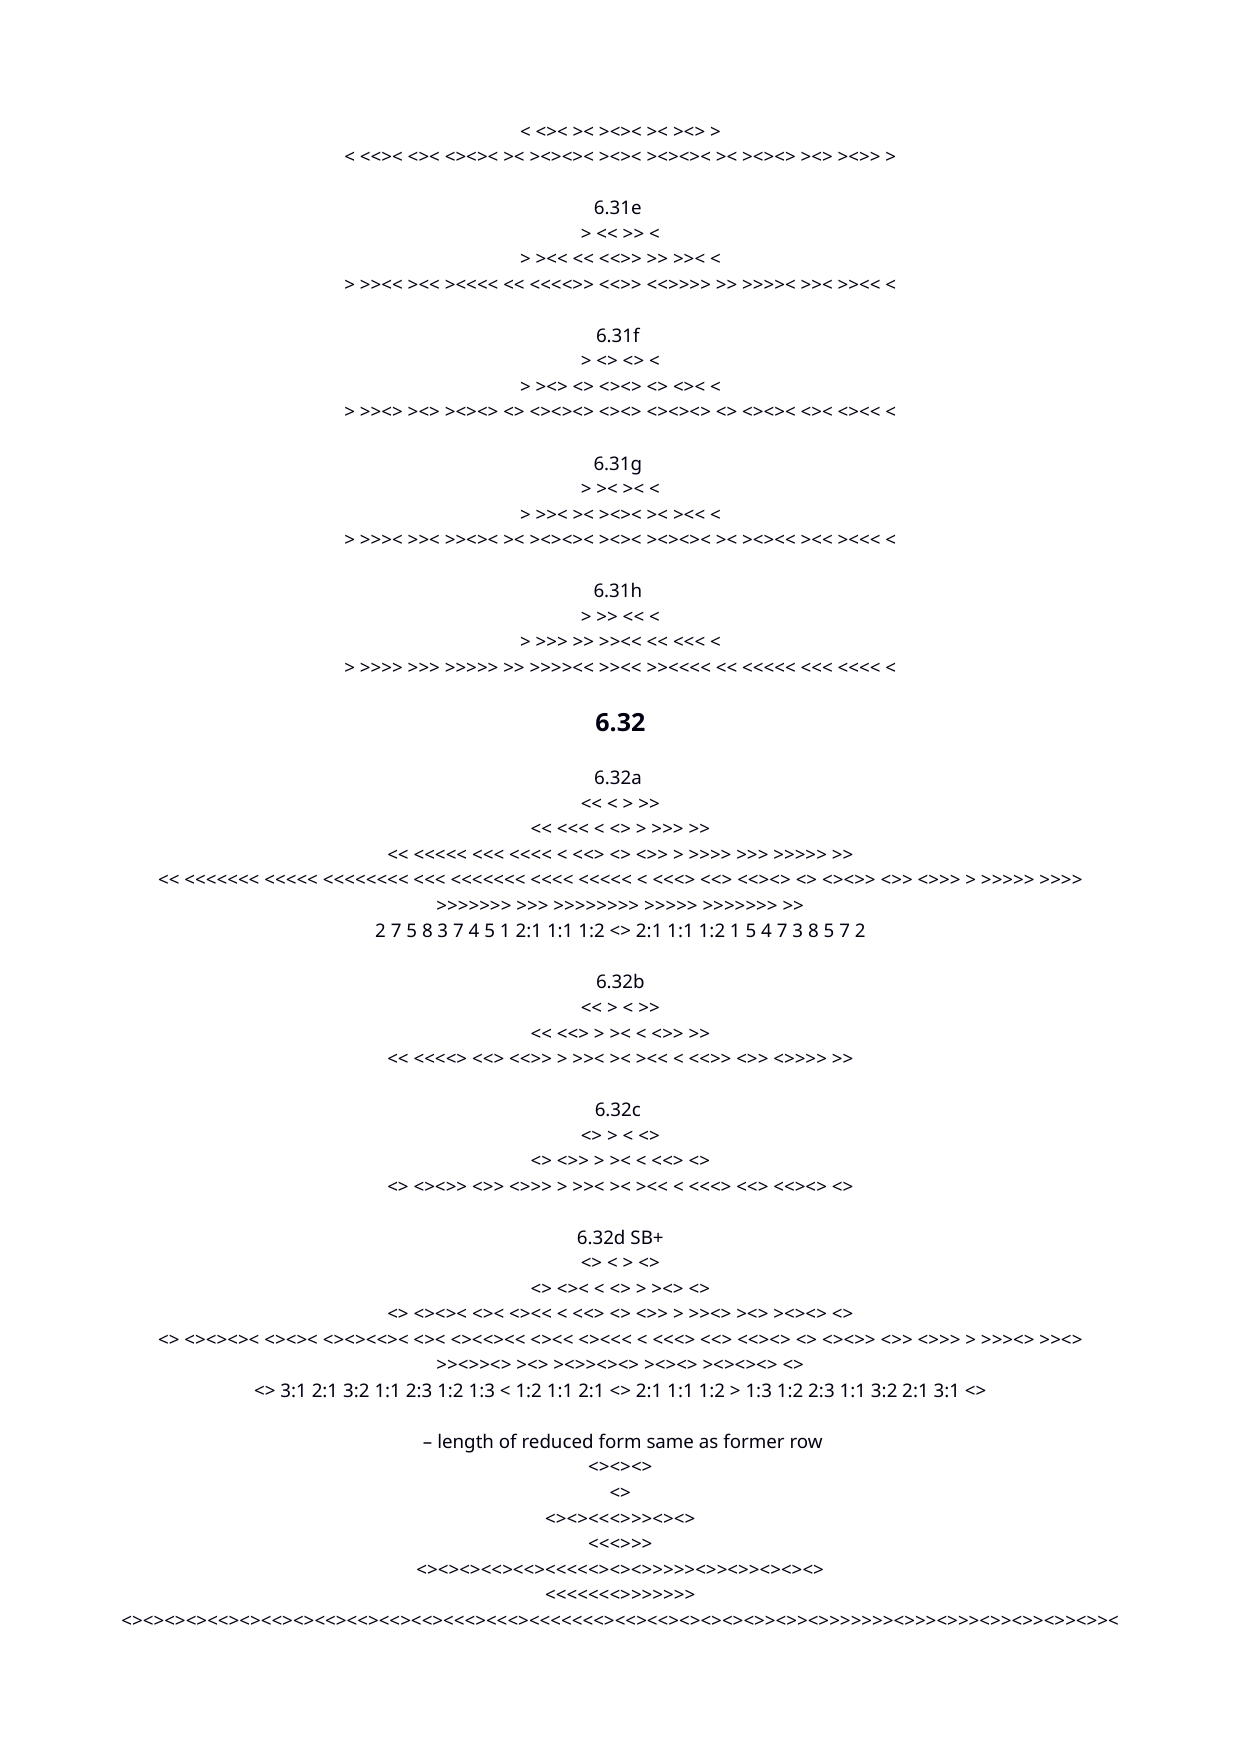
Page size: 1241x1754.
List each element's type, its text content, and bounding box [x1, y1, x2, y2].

text 6.32 [118, 705, 1122, 739]
text > >< >< < [118, 475, 1122, 501]
text 6.31h [118, 552, 1122, 603]
text > ><< << <<>> >> >>< < [118, 246, 1122, 271]
text << <<<<< <<< <<<< < <<> <> <>> > >>>> >>> >>>>> >> [118, 841, 1122, 867]
text 6.32a [118, 765, 1122, 790]
text > << >> < [118, 220, 1122, 246]
text < <<>< <>< <><>< >< ><><>< ><>< ><><>< >< ><><> ><> ><>> > [118, 144, 1122, 169]
text > >>>> >>> >>>>> >> >>>><< >><< >><<<< << <<<<< <<< <<<< < [118, 654, 1122, 679]
text << < > >> [118, 790, 1122, 816]
text <> <><>< <>< <><< < <<> <> <>> > >><> ><> ><><> <> [118, 1301, 1122, 1326]
text << > < >> [118, 994, 1122, 1020]
text 2 7 5 8 3 7 4 5 1 2:1 1:1 1:2 <> 2:1 1:1 1:2 1 5 4 7 3 8 5 7 2 [118, 918, 1122, 943]
text 6.32d SB+ [118, 1224, 1122, 1249]
text <> [118, 1479, 1122, 1505]
text << <<> > >< < <>> >> [118, 1020, 1122, 1045]
text << <<<<> <<> <<>> > >>< >< ><< < <<>> <>> <>>>> >> [118, 1045, 1122, 1071]
text <> > < <> [118, 1122, 1122, 1147]
text < <>< >< ><>< >< ><> > [118, 118, 1122, 144]
text <> < > <> [118, 1249, 1122, 1275]
text <> <><><>< <><>< <><><<>< <>< <><<><< <><< <><<< < <<<> <<> <<><> <> <><>> <>> <>>> > >>><> >><> >><>><> ><> ><>><><> ><><> ><><><> <> [118, 1326, 1122, 1377]
text > >><< ><< ><<<< << <<<<>> <<>> <<>>>> >> >>>>< >>< >><< < [118, 271, 1122, 297]
text 6.32b [118, 969, 1122, 994]
text <><><> [118, 1454, 1122, 1479]
text <> <><>> <>> <>>> > >>< >< ><< < <<<> <<> <<><> <> [118, 1173, 1122, 1198]
text > ><> <> <><> <> <>< < [118, 373, 1122, 399]
text <><><><<><<><<<<<><><>>>>><>><>><><><> [118, 1556, 1122, 1581]
text > >>> >> >><< << <<< < [118, 628, 1122, 654]
text <> <>< < <> > ><> <> [118, 1275, 1122, 1301]
text <<<>>> [118, 1530, 1122, 1556]
text – length of reduced form same as former row [118, 1428, 1122, 1454]
text << <<<<<<< <<<<< <<<<<<<< <<< <<<<<<< <<<< <<<<< < <<<> <<> <<><> <> <><>> <>> <>>> > >>>>> >>>> >>>>>>> >>> >>>>>>>> >>>>> >>>>>>> >> [118, 867, 1122, 918]
text 6.31g [118, 424, 1122, 475]
text > >>>< >>< >><>< >< ><><>< ><>< ><><>< >< ><><< ><< ><<< < [118, 526, 1122, 552]
text > >> << < [118, 603, 1122, 628]
text <<<<<<<>>>>>>> [118, 1581, 1122, 1607]
text <><><><><<><><<><><<><<><<><<><<<><<<><<<<<<<><<><<><><><><>><>><>>>>>>><>>><>>><>><>><>><>>< [118, 1607, 1122, 1632]
text <> <>> > >< < <<> <> [118, 1147, 1122, 1173]
text <><><<<>>><><> [118, 1505, 1122, 1530]
text 6.31e [118, 169, 1122, 220]
text 6.31f [118, 297, 1122, 348]
text > >>< >< ><>< >< ><< < [118, 501, 1122, 526]
text <> 3:1 2:1 3:2 1:1 2:3 1:2 1:3 < 1:2 1:1 2:1 <> 2:1 1:1 1:2 > 1:3 1:2 2:3 1:1 3:2 2:1 3:1 <> [118, 1377, 1122, 1403]
text > >><> ><> ><><> <> <><><> <><> <><><> <> <><>< <>< <><< < [118, 399, 1122, 424]
text 6.32c [118, 1096, 1122, 1122]
text > <> <> < [118, 348, 1122, 373]
text << <<< < <> > >>> >> [118, 816, 1122, 841]
